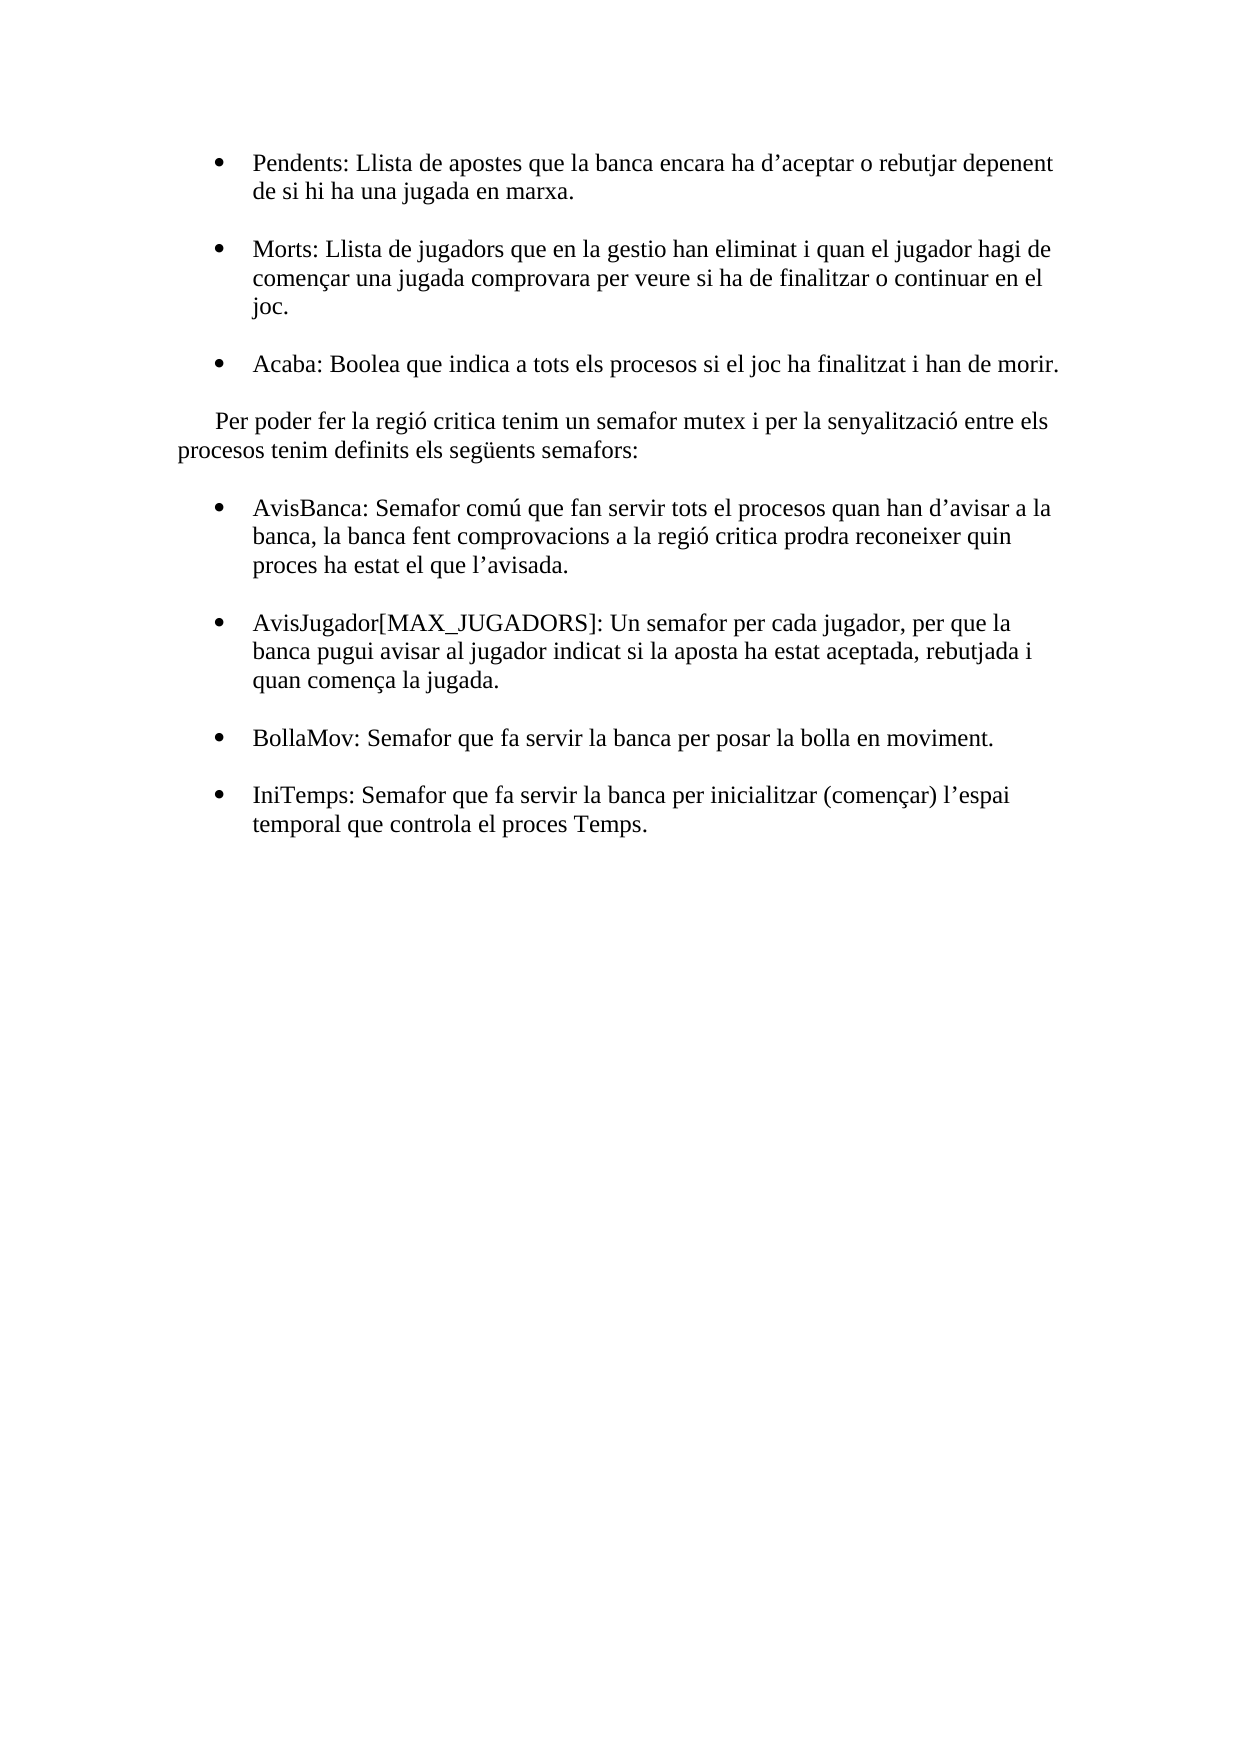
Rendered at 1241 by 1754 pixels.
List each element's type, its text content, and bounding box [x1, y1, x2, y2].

list AvisJugador[MAX_JUGADORS]: Un semafor per cada jugador, per que la banca pugui avisar al jugador indicat si la aposta ha estat aceptada, rebutjada i quan comença la jugada. [215, 608, 1063, 694]
list Pendents: Llista de apostes que la banca encara ha d’aceptar o rebutjar depenent de si hi ha una jugada en marxa. [215, 148, 1063, 205]
list Morts: Llista de jugadors que en la gestio han eliminat i quan el jugador hagi de començar una jugada comprovara per veure si ha de finalitzar o continuar en el joc. [215, 234, 1063, 320]
list AvisBanca: Semafor comú que fan servir tots el procesos quan han d’avisar a la banca, la banca fent comprovacions a la regió critica prodra reconeixer quin proces ha estat el que l’avisada. [215, 493, 1063, 579]
text Per poder fer la regió critica tenim un semafor mutex i per la senyalització entre els procesos tenim definits els següents semafors: [177, 406, 1063, 464]
list Acaba: Boolea que indica a tots els procesos si el joc ha finalitzat i han de morir. [215, 349, 1063, 378]
list IniTemps: Semafor que fa servir la banca per inicialitzar (començar) l’espai temporal que controla el proces Temps. [215, 780, 1063, 838]
list BollaMov: Semafor que fa servir la banca per posar la bolla en moviment. [215, 723, 1063, 751]
